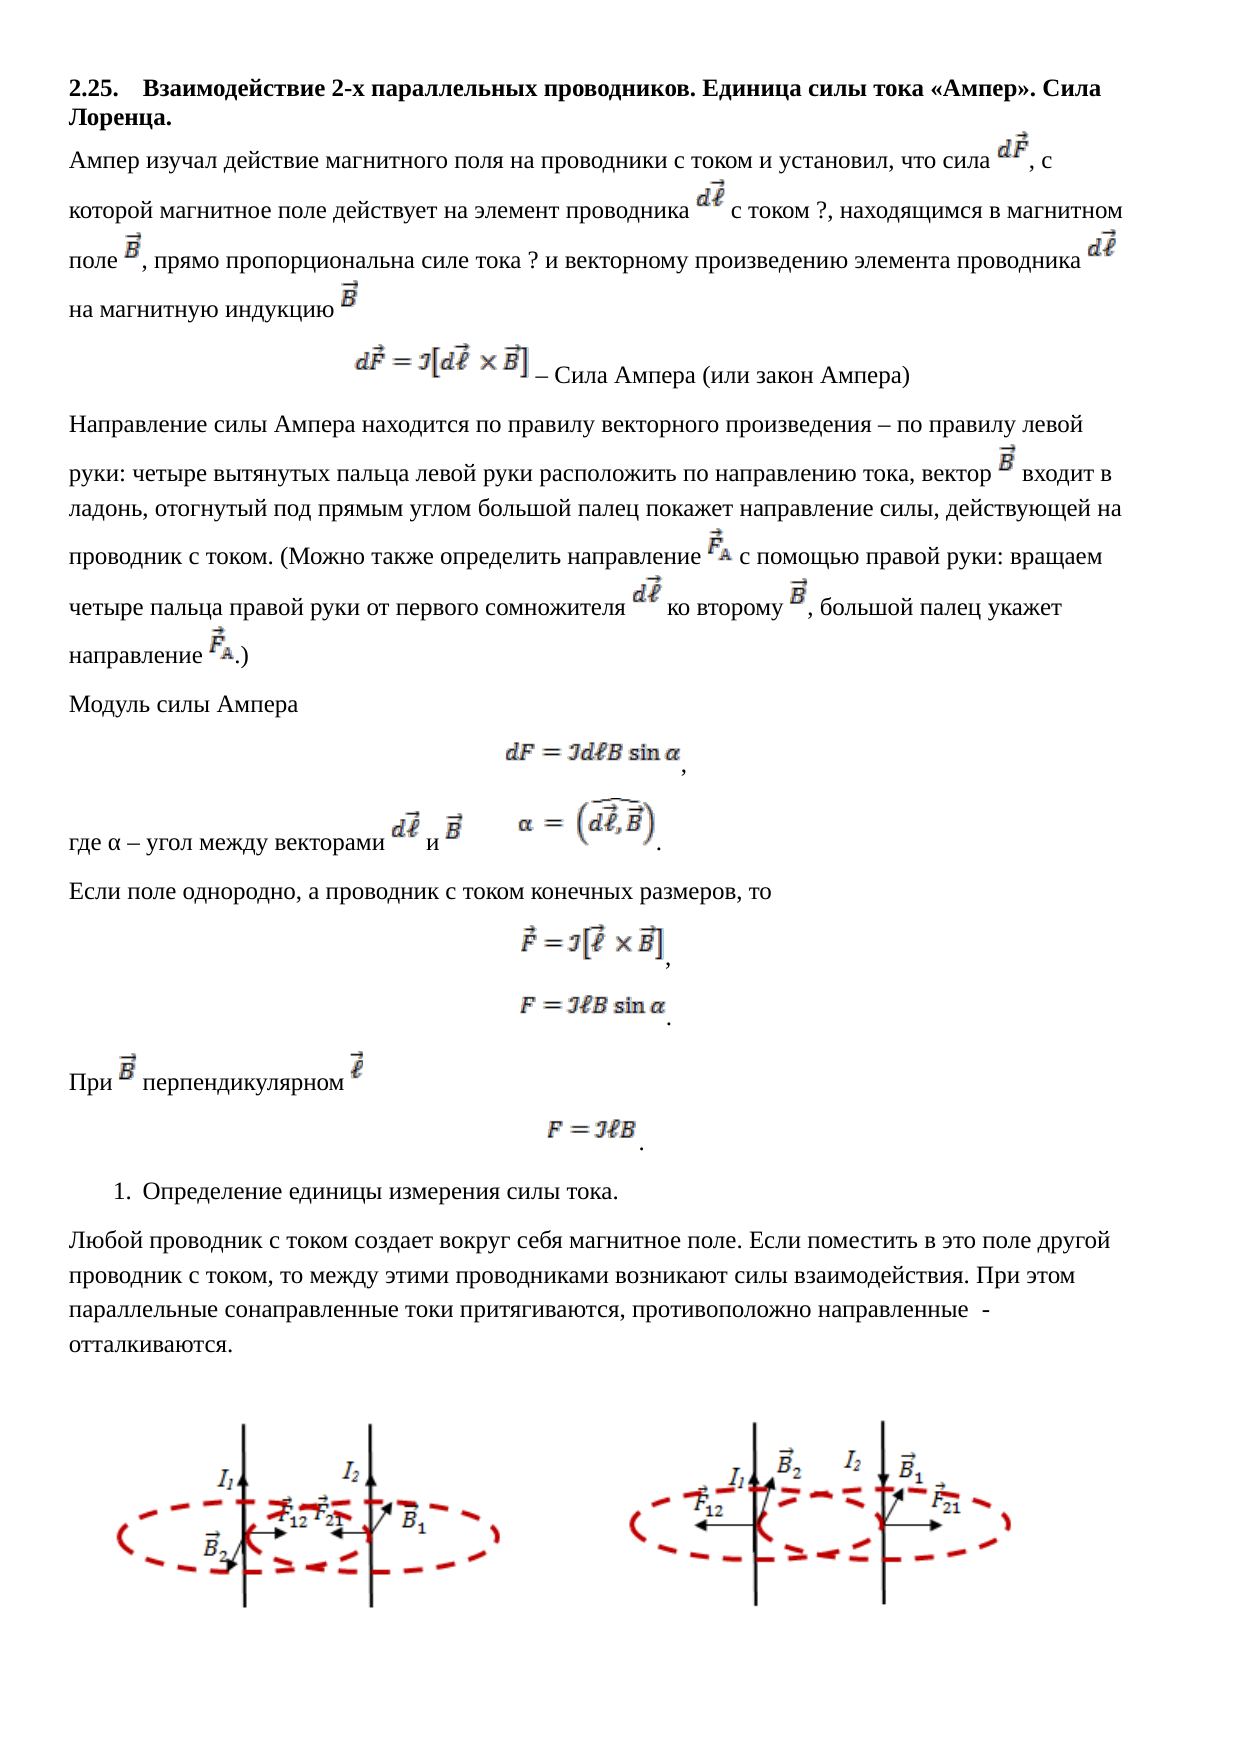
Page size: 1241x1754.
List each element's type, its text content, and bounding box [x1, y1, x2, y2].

picture [696, 179, 725, 219]
text . [69, 991, 1123, 1031]
picture [124, 231, 142, 269]
picture [391, 811, 420, 850]
text При перпендикулярном [69, 1051, 1123, 1096]
picture [445, 812, 463, 850]
picture [547, 1116, 639, 1151]
picture [340, 280, 358, 318]
picture [209, 626, 234, 664]
text , [69, 925, 1123, 971]
picture [521, 924, 665, 966]
picture [518, 798, 656, 850]
picture [789, 577, 808, 615]
picture [505, 738, 681, 773]
picture [707, 527, 733, 565]
picture [350, 1051, 363, 1091]
picture [1087, 229, 1116, 269]
picture [520, 991, 666, 1026]
text где α – угол между векторами и . [69, 798, 1123, 855]
picture [998, 444, 1016, 482]
text , [69, 738, 1123, 778]
text Любой проводник с током создает вокруг себя магнитное поле. Если поместить в это поле другой проводник с током, то между этими проводниками возникают силы взаимодействия. При этом параллельные сонаправленные токи притягиваются, противоположно направленные - отталкиваются. [69, 1225, 1123, 1357]
list Определение единицы измерения силы тока. [113, 1176, 1123, 1205]
text Если поле однородно, а проводник с током конечных размеров, то [69, 876, 1123, 904]
picture [632, 575, 667, 615]
text Модуль силы Ампера [69, 689, 1123, 718]
text 2.25. Взаимодействие 2-х параллельных проводников. Единица силы тока «Ампер». Сила Лоренца. [69, 73, 1123, 131]
picture [103, 1377, 1022, 1636]
text Направление силы Ампера находится по правилу векторного произведения – по правилу левой руки: четыре вытянутых пальца левой руки расположить по направлению тока, вектор входит в ладонь, отогнутый под прямым углом большой палец покажет направление силы, действующей на проводник с током. (Можно также определить направление с помощью правой руки: вращаем четыре пальца правой руки от первого сомножителя ко второму , большой палец укажет направление .) [69, 409, 1123, 669]
picture [118, 1052, 137, 1091]
picture [997, 131, 1029, 169]
picture [349, 343, 529, 384]
text Ампер изучал действие магнитного поля на проводники с током и установил, что сила , с которой магнитное поле действует на элемент проводника с током ?, находящимся в магнитном поле , прямо пропорциональна силе тока ? и векторному произведению элемента проводника на магнитную индукцию [69, 131, 1123, 323]
text . [69, 1116, 1123, 1156]
text – Сила Ампера (или закон Ампера) [349, 343, 1123, 389]
